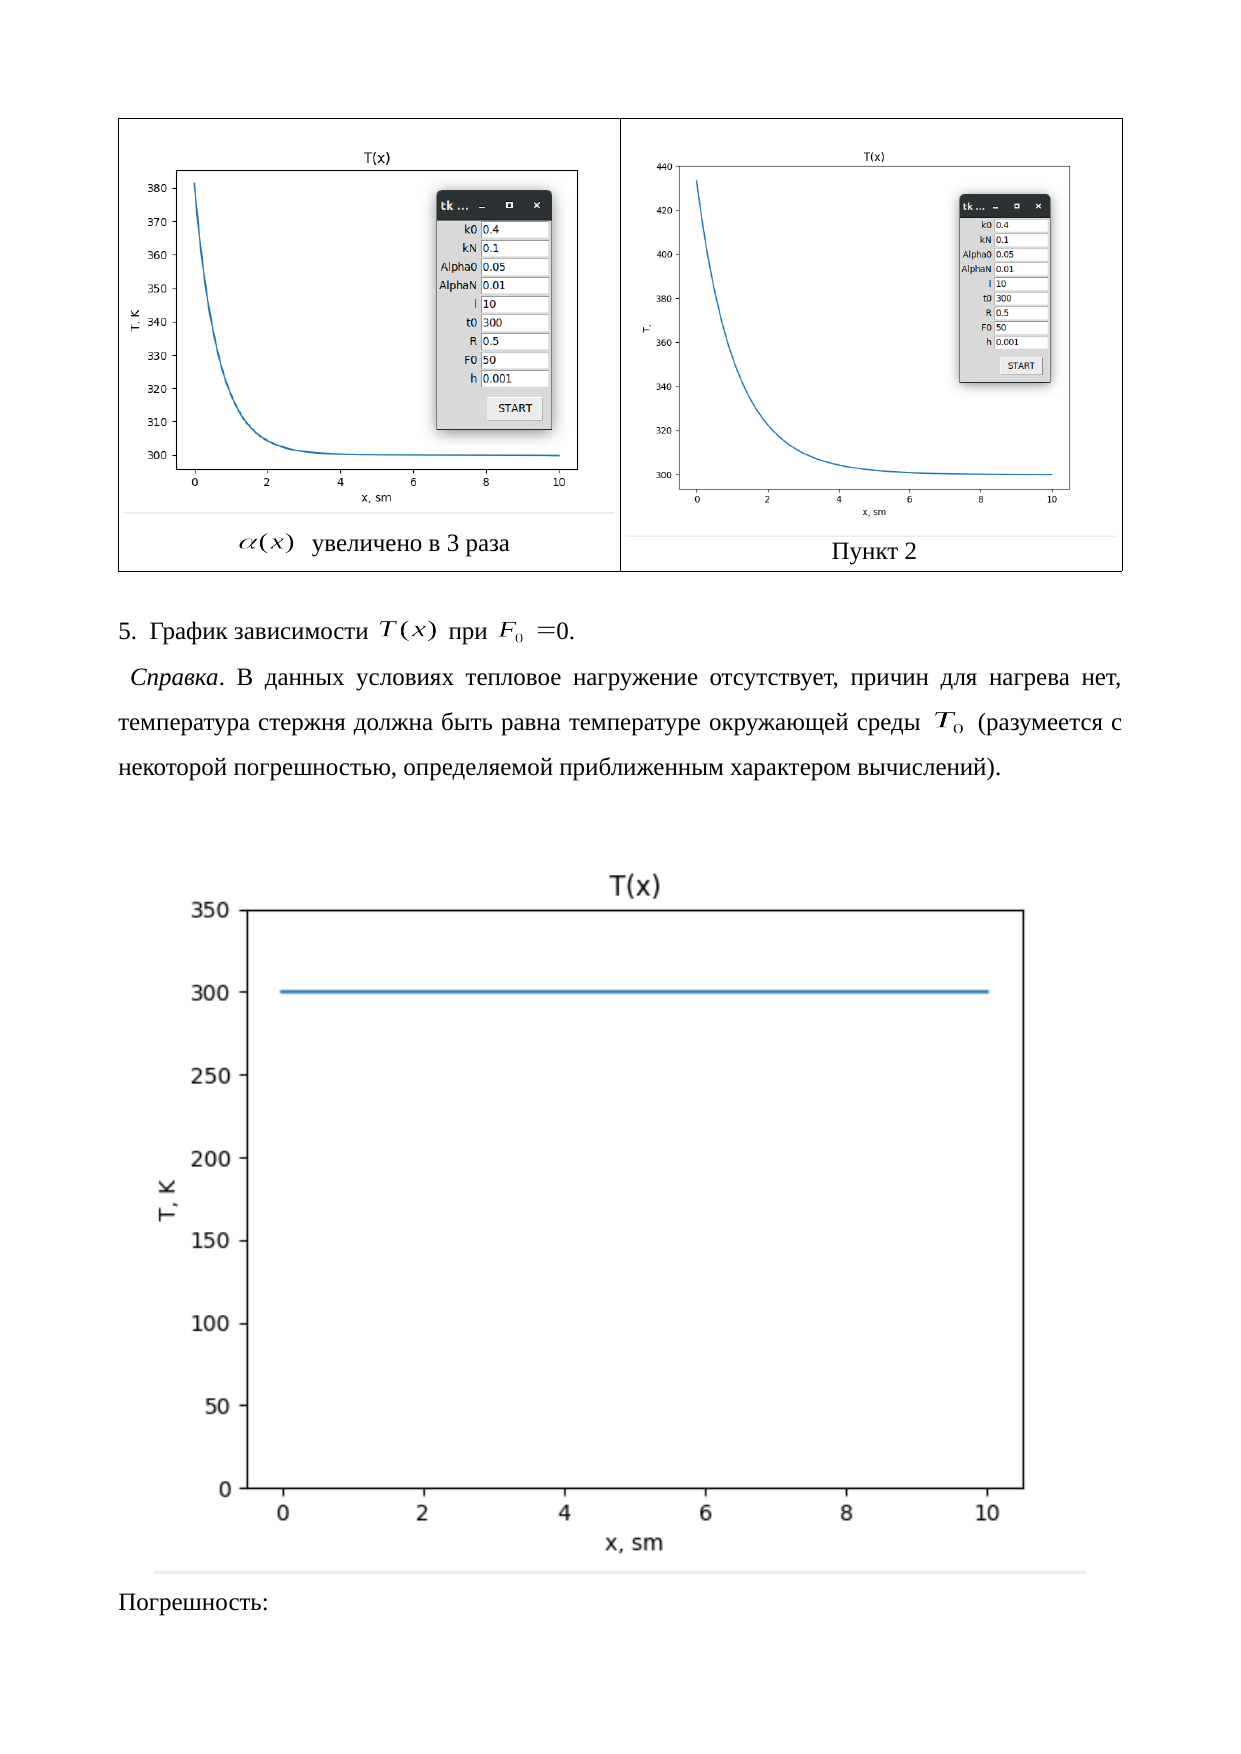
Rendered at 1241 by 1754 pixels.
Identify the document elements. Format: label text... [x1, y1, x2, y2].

text 5. График зависимости при 0. [118, 614, 1122, 647]
picture [123, 123, 615, 514]
picture [625, 123, 1117, 537]
picture [153, 838, 1087, 1574]
table_header увеличено в 3 раза [119, 119, 620, 571]
text Погрешность: [118, 839, 1122, 1616]
text Справка. В данных условиях тепловое нагружение отсутствует, причин для нагрева нет, температура стержня должна быть равна температуре окружающей среды (разумеется с некоторой погрешностью, определяемой приближенным характером вычислений). [118, 662, 1122, 781]
table_header Пункт 2 [621, 119, 1122, 571]
